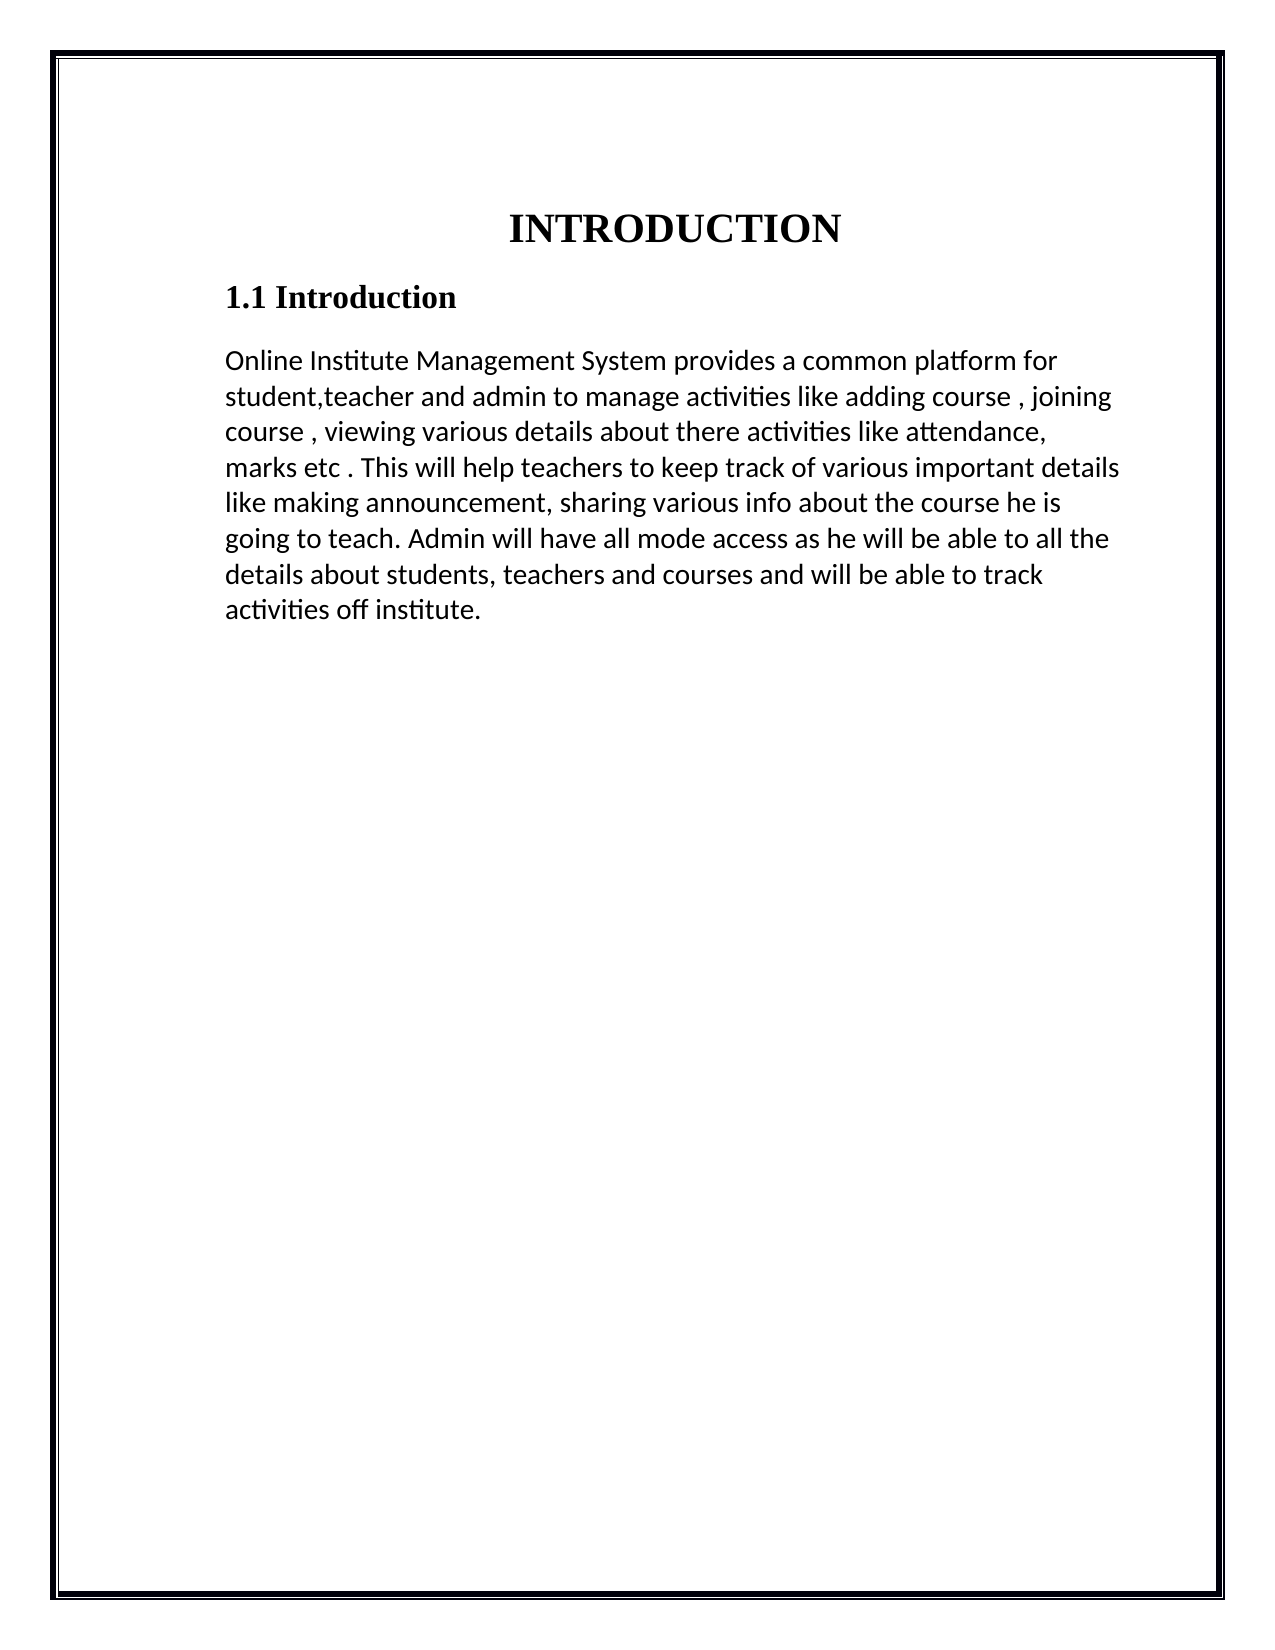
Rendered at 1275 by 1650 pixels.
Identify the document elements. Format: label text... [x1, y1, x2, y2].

text Online Institute Management System provides a common platform for student,teacher and admin to manage activities like adding course , joining course , viewing various details about there activities like attendance, marks etc . This will help teachers to keep track of various important details like making announcement, sharing various info about the course he is going to teach. Admin will have all mode access as he will be able to all the details about students, teachers and courses and will be able to track activities off institute. [225, 342, 1125, 627]
text 1.1 Introduction [225, 277, 1125, 316]
text INTRODUCTION [225, 203, 1125, 251]
